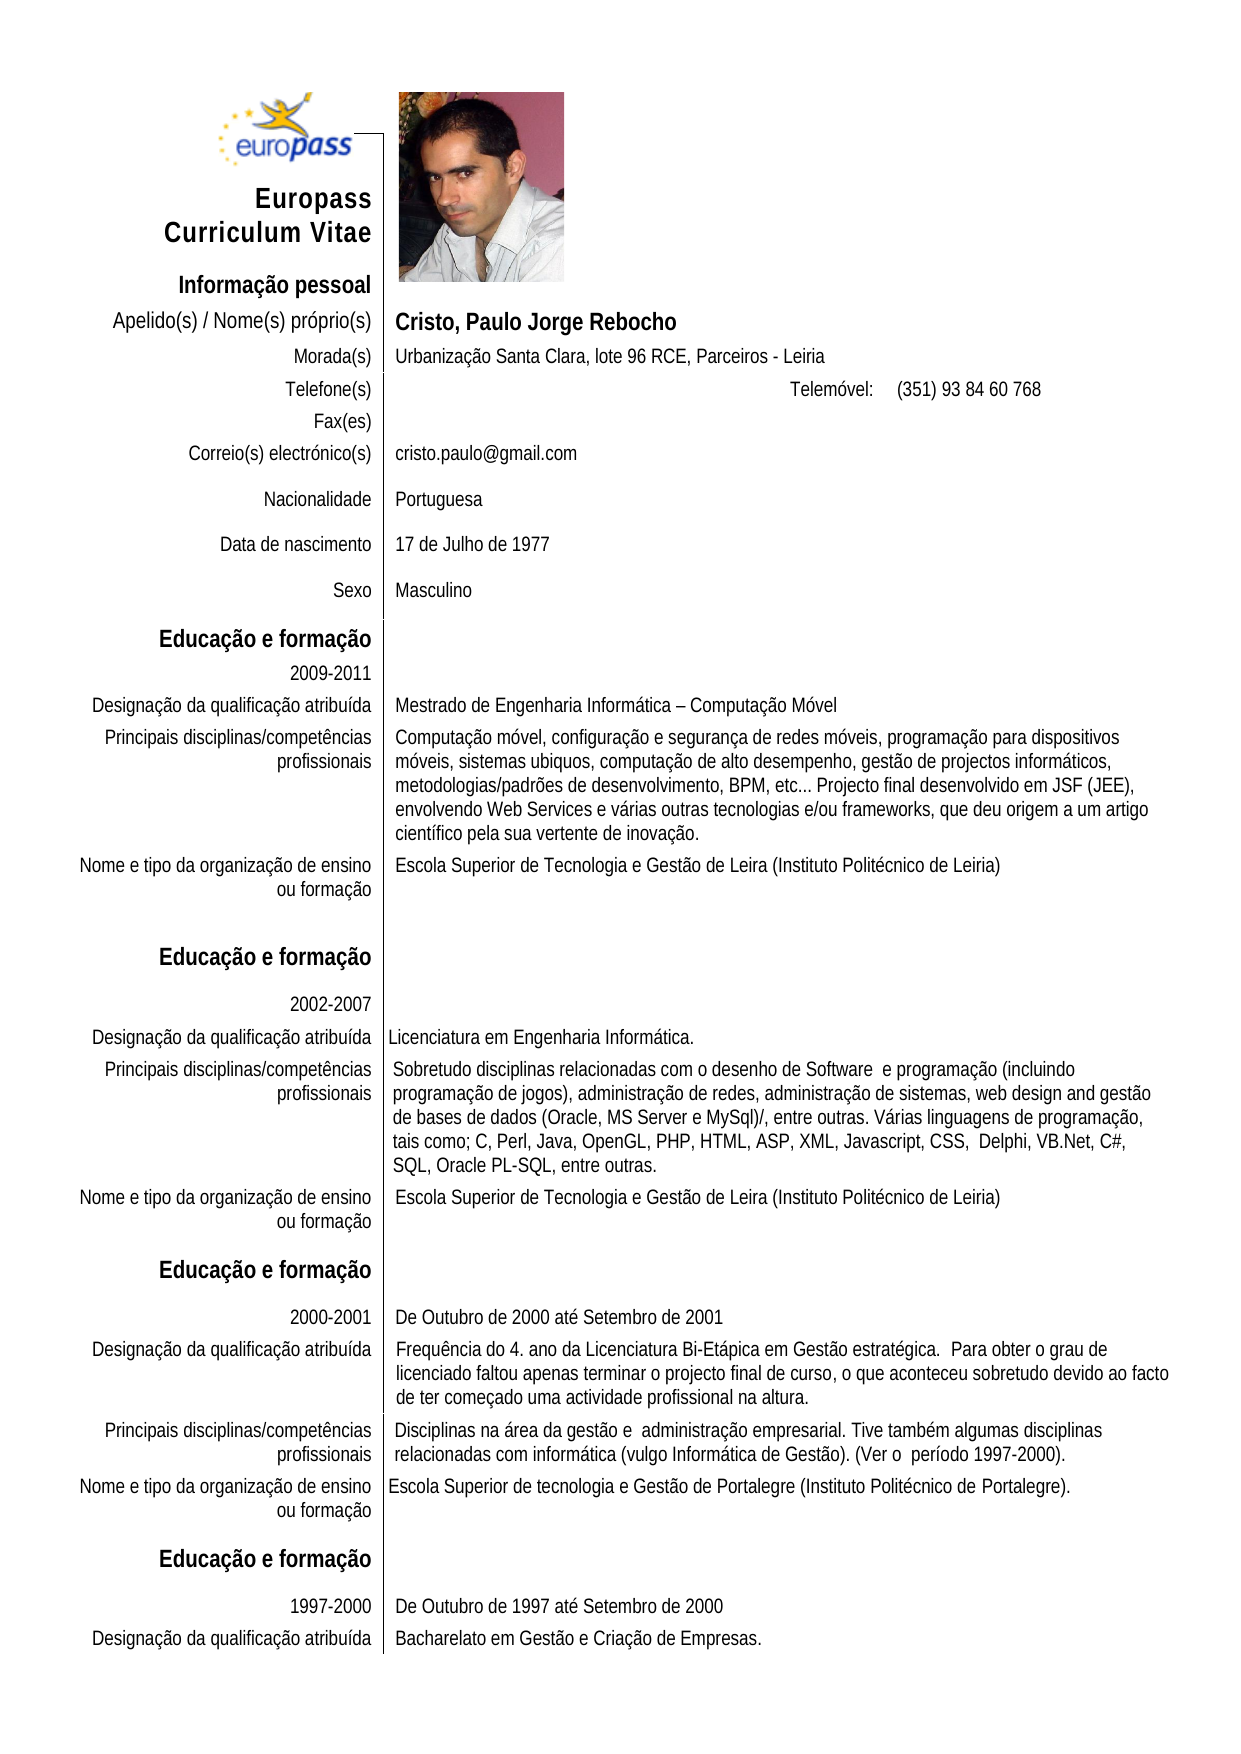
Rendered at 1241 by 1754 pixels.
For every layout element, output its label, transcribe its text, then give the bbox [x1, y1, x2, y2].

table_cell [384, 906, 1181, 938]
table_cell 2002-2007 [59, 988, 383, 1021]
table_cell [384, 405, 1181, 437]
table_cell Educação e formação [59, 620, 383, 657]
table_cell [59, 1526, 383, 1539]
table_cell Correio(s) electrónico(s) [59, 437, 383, 469]
table_cell Cristo, Paulo Jorge Rebocho [384, 303, 1181, 340]
table_cell [59, 1237, 383, 1251]
table_cell Mestrado de Engenharia Informática – Computação Móvel [384, 689, 1181, 721]
table_cell Telefone(s) [59, 373, 383, 405]
table_cell Designação da qualificação atribuída [59, 689, 383, 721]
table_cell Escola Superior de Tecnologia e Gestão de Leira (Instituto Politécnico de Leiria) [384, 1181, 1181, 1237]
table_cell Designação da qualificação atribuída [59, 1622, 383, 1654]
table_cell [384, 657, 1181, 689]
table_cell Telemóvel: [679, 373, 885, 405]
table_cell [384, 606, 1181, 619]
table_cell Fax(es) [59, 405, 383, 437]
table_cell 2009-2011 [59, 657, 383, 689]
table_cell De Outubro de 2000 até Setembro de 2001 [384, 1301, 1181, 1333]
table_cell Educação e formação [59, 1539, 383, 1576]
table_cell Apelido(s) / Nome(s) próprio(s) [59, 303, 383, 340]
table_cell [384, 1526, 1181, 1539]
table_cell [384, 515, 1181, 528]
table_cell [59, 906, 383, 938]
table_cell cristo.paulo@gmail.com [384, 437, 1181, 469]
table_cell (351) 93 84 60 768 [885, 373, 1181, 405]
table_cell [59, 1288, 383, 1301]
table_cell Sobretudo disciplinas relacionadas com o desenho de Software e programação (incluindo programação de jogos), administração de redes, administração de sistemas, web design and gestão de bases de dados (Oracle, MS Server e MySql)/, entre outras. Várias linguagens de programação, tais como; C, Perl, Java, OpenGL, PHP, HTML, ASP, XML, Javascript, CSS, Delphi, VB.Net, C#, SQL, Oracle PL-SQL, entre outras. [384, 1053, 1181, 1181]
table_header [354, 89, 383, 133]
table_cell Data de nascimento [59, 528, 383, 561]
table_cell [384, 1237, 1181, 1251]
table_cell [59, 975, 383, 988]
table_cell Frequência do 4. ano da Licenciatura Bi-Etápica em Gestão estratégica. Para obter o grau de licenciado faltou apenas terminar o projecto final de curso, o que aconteceu sobretudo devido ao facto de ter começado uma actividade profissional na altura. [384, 1333, 1181, 1413]
table_cell Nacionalidade [59, 483, 383, 515]
table_cell Nome e tipo da organização de ensino ou formação [59, 849, 383, 906]
picture [218, 92, 354, 168]
table_cell Designação da qualificação atribuída [59, 1333, 383, 1413]
table_header [383, 89, 1181, 177]
table_cell Nome e tipo da organização de ensino ou formação [59, 1181, 383, 1237]
table_cell 2000-2001 [59, 1301, 383, 1333]
table_cell [384, 975, 1181, 988]
table_cell [384, 1251, 1181, 1288]
table_cell Escola Superior de tecnologia e Gestão de Portalegre (Instituto Politécnico de Portalegre). [384, 1470, 1181, 1526]
table_cell [384, 253, 398, 266]
table_cell [59, 469, 383, 483]
table_cell [384, 373, 678, 405]
table_cell Bacharelato em Gestão e Criação de Empresas. [384, 1622, 1181, 1654]
table_cell [565, 177, 1181, 253]
table_cell Principais disciplinas/competências profissionais [59, 721, 383, 849]
picture [398, 92, 565, 282]
table_cell [384, 1576, 1181, 1590]
table_cell Licenciatura em Engenharia Informática. [384, 1021, 1181, 1053]
table_cell [59, 606, 383, 619]
table_cell Designação da qualificação atribuída [59, 1021, 383, 1053]
table_cell Escola Superior de Tecnologia e Gestão de Leira (Instituto Politécnico de Leiria) [384, 849, 1181, 906]
table_cell Masculino [384, 574, 1181, 606]
table_cell Educação e formação [59, 938, 383, 975]
table_cell 1997-2000 [59, 1590, 383, 1622]
table_cell [565, 253, 1181, 266]
table_cell [59, 253, 383, 266]
table_cell Nome e tipo da organização de ensino ou formação [59, 1470, 383, 1526]
table_cell [59, 515, 383, 528]
table_cell De Outubro de 1997 até Setembro de 2000 [384, 1590, 1181, 1622]
table_cell [384, 177, 398, 253]
table_cell [354, 134, 383, 177]
table_cell [384, 266, 1181, 303]
table_cell [384, 988, 1181, 1021]
table_cell Portuguesa [384, 483, 1181, 515]
table_cell [59, 1576, 383, 1590]
table_cell Informação pessoal [59, 266, 383, 303]
table_cell Principais disciplinas/competências profissionais [59, 1414, 383, 1470]
table_cell [384, 938, 1181, 975]
table_cell Morada(s) [59, 340, 383, 372]
table_cell [384, 620, 1181, 657]
table_cell [384, 1288, 1181, 1301]
table_cell Principais disciplinas/competências profissionais [59, 1053, 383, 1181]
table_cell [384, 469, 1181, 483]
table_cell [384, 561, 1181, 574]
table_cell [384, 1539, 1181, 1576]
table_cell [59, 561, 383, 574]
table_cell Computação móvel, configuração e segurança de redes móveis, programação para dispositivos móveis, sistemas ubiquos, computação de alto desempenho, gestão de projectos informáticos, metodologias/padrões de desenvolvimento, BPM, etc... Projecto final desenvolvido em JSF (JEE), envolvendo Web Services e várias outras tecnologias e/ou frameworks, que deu origem a um artigo científico pela sua vertente de inovação. [384, 721, 1181, 849]
table_cell 17 de Julho de 1977 [384, 528, 1181, 561]
table_cell Sexo [59, 574, 383, 606]
table_cell Europass Curriculum Vitae [59, 177, 383, 253]
table_cell Educação e formação [59, 1251, 383, 1288]
table_cell Disciplinas na área da gestão e administração empresarial. Tive também algumas disciplinas relacionadas com informática (vulgo Informática de Gestão). (Ver o período 1997-2000). [384, 1414, 1181, 1470]
table_header [59, 89, 354, 177]
table_cell Urbanização Santa Clara, lote 96 RCE, Parceiros - Leiria [384, 340, 1181, 372]
